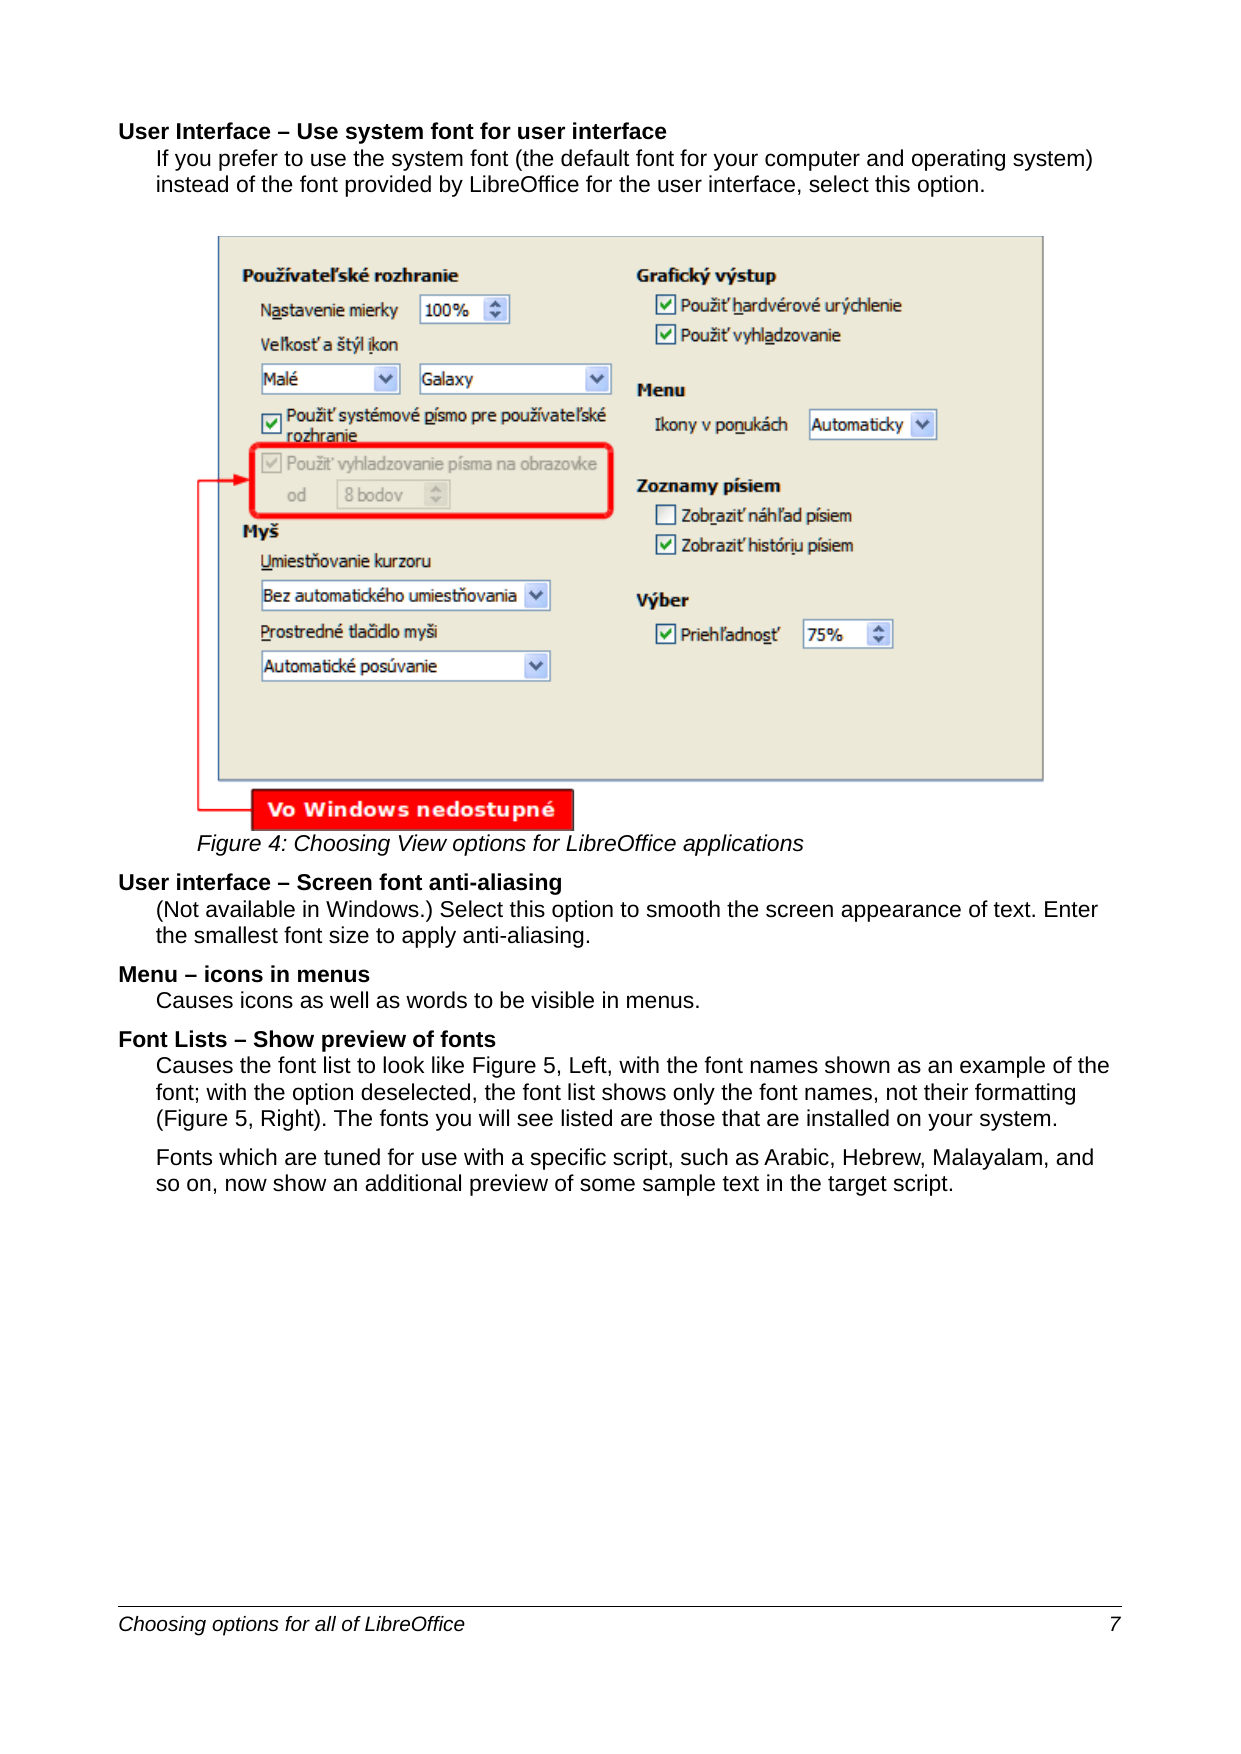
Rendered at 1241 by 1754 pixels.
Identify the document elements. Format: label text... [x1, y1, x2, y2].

text Causes the font list to look like Figure 5, Left, with the font names shown as an example of the font; with the option deselected, the font list shows only the font names, not their formatting (Figure 5, Right). The fonts you will see listed are those that are installed on your system. [156, 1052, 1122, 1131]
text User interface – Screen font anti-aliasing [118, 869, 1122, 896]
text Figure 4: Choosing View options for LibreOffice applications [197, 831, 1043, 857]
text Menu – icons in menus [118, 961, 1122, 987]
picture [196, 236, 1044, 831]
text Font Lists – Show preview of fonts [118, 1026, 1122, 1052]
text If you prefer to use the system font (the default font for your computer and operating system) instead of the font provided by LibreOffice for the user interface, select this option. [156, 144, 1122, 197]
text Causes icons as well as words to be visible in menus. [156, 987, 1122, 1013]
text User Interface – Use system font for user interface [118, 118, 1122, 144]
text (Not available in Windows.) Select this option to smooth the screen appearance of text. Enter the smallest font size to apply anti-aliasing. [156, 896, 1122, 948]
text Fonts which are tuned for use with a specific script, such as Arabic, Hebrew, Malayalam, and so on, now show an additional preview of some sample text in the target script. [156, 1144, 1122, 1197]
